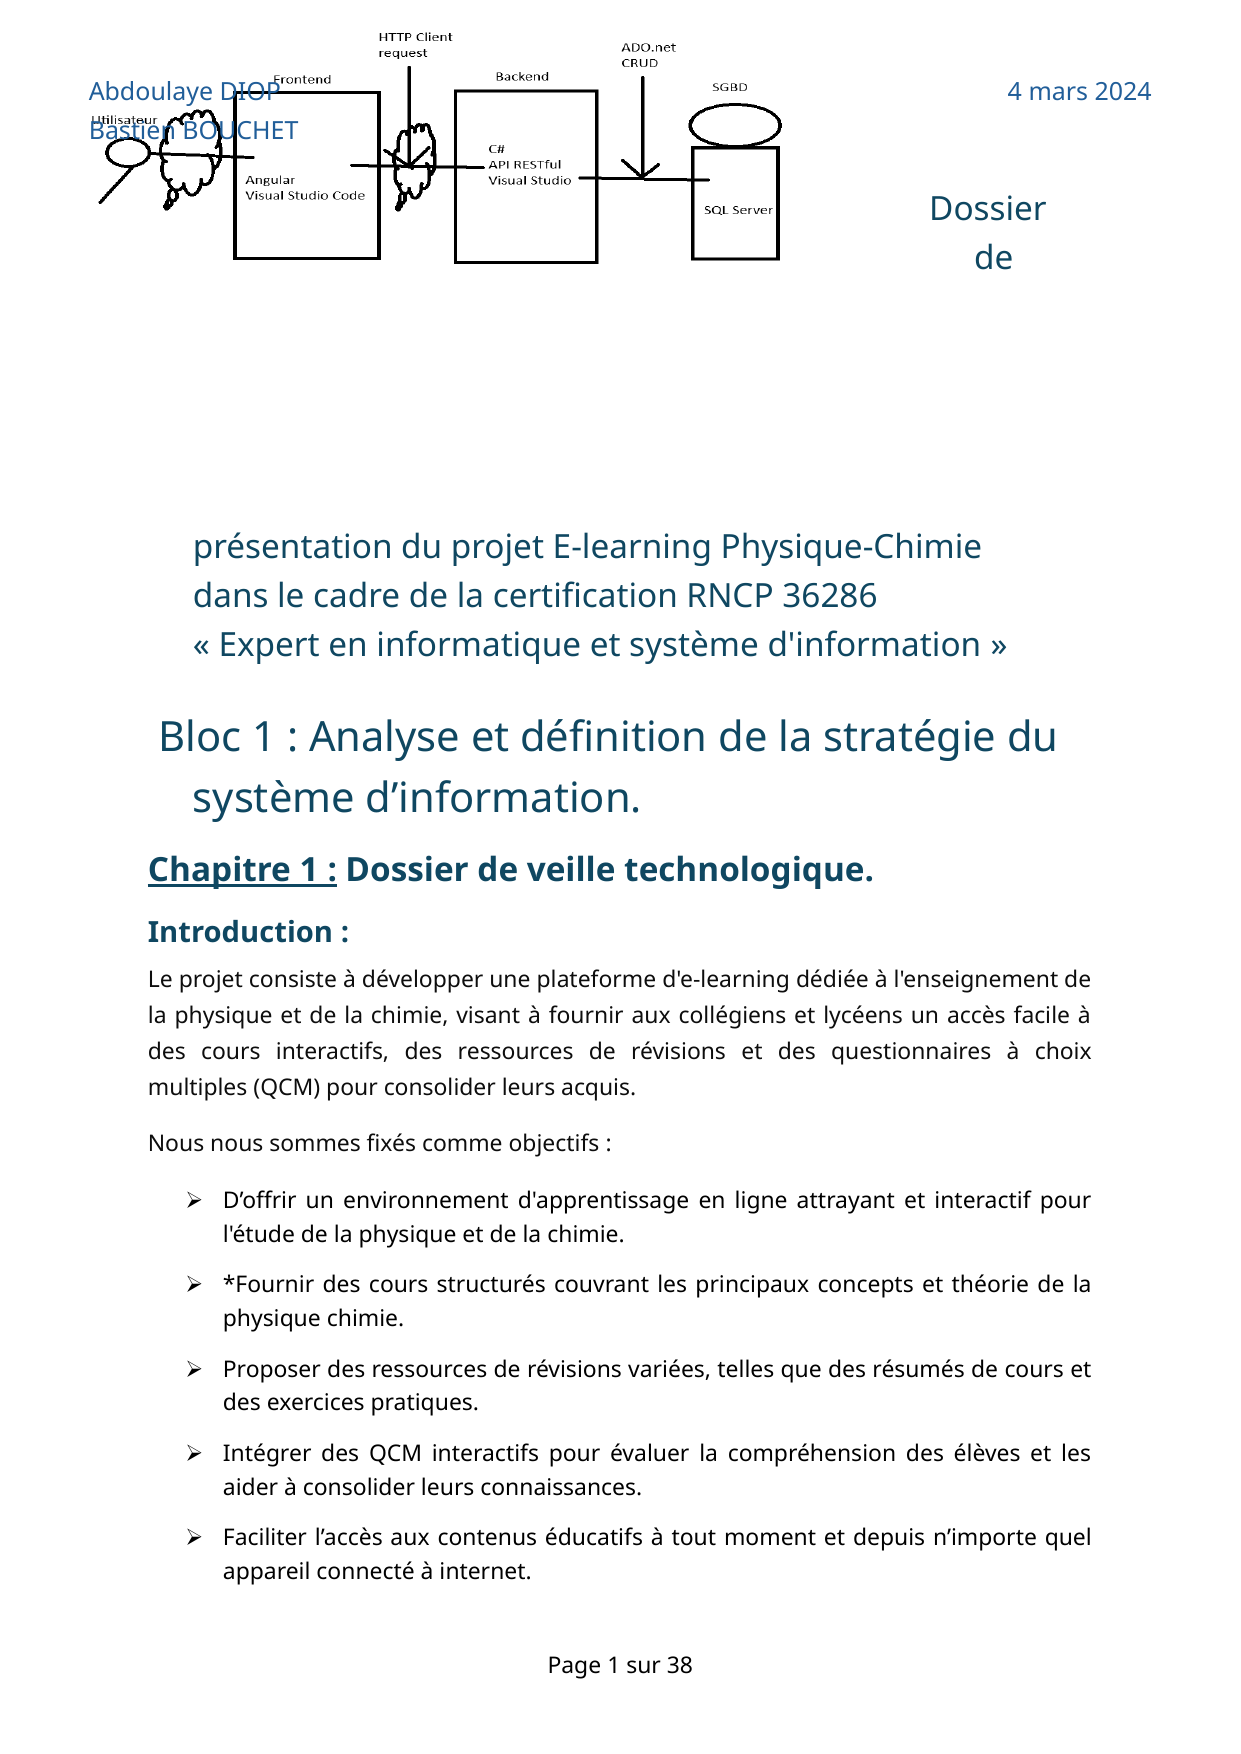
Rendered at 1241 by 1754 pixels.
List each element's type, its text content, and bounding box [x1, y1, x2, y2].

subtitle Bloc 1 : Analyse et définition de la stratégie du système d’information. [148, 707, 1093, 825]
list D’offrir un environnement d'apprentissage en ligne attrayant et interactif pour l'étude de la physique et de la chimie. [185, 1184, 1093, 1249]
subtitle Dossier de présentation du projet E-learning Physique-Chimie dans le cadre de la certification RNCP 36286 « Expert en informatique et système d'information » [148, 185, 1093, 666]
list *Fournir des cours structurés couvrant les principaux concepts et théorie de la physique chimie. [185, 1268, 1093, 1333]
picture [0, 0, 929, 523]
list Faciliter l’accès aux contenus éducatifs à tout moment et depuis n’importe quel appareil connecté à internet. [185, 1521, 1093, 1586]
subtitle Introduction : [148, 912, 1093, 951]
list Intégrer des QCM interactifs pour évaluer la compréhension des élèves et les aider à consolider leurs connaissances. [185, 1437, 1093, 1502]
list Proposer des ressources de révisions variées, telles que des résumés de cours et des exercices pratiques. [185, 1352, 1093, 1417]
text Nous nous sommes fixés comme objectifs : [148, 1127, 1093, 1159]
text Le projet consiste à développer une plateforme d'e-learning dédiée à l'enseignement de la physique et de la chimie, visant à fournir aux collégiens et lycéens un accès facile à des cours interactifs, des ressources de révisions et des questionnaires à choix multiples (QCM) pour consolider leurs acquis. [148, 963, 1093, 1102]
subtitle Chapitre 1 : Dossier de veille technologique. [148, 846, 1093, 891]
